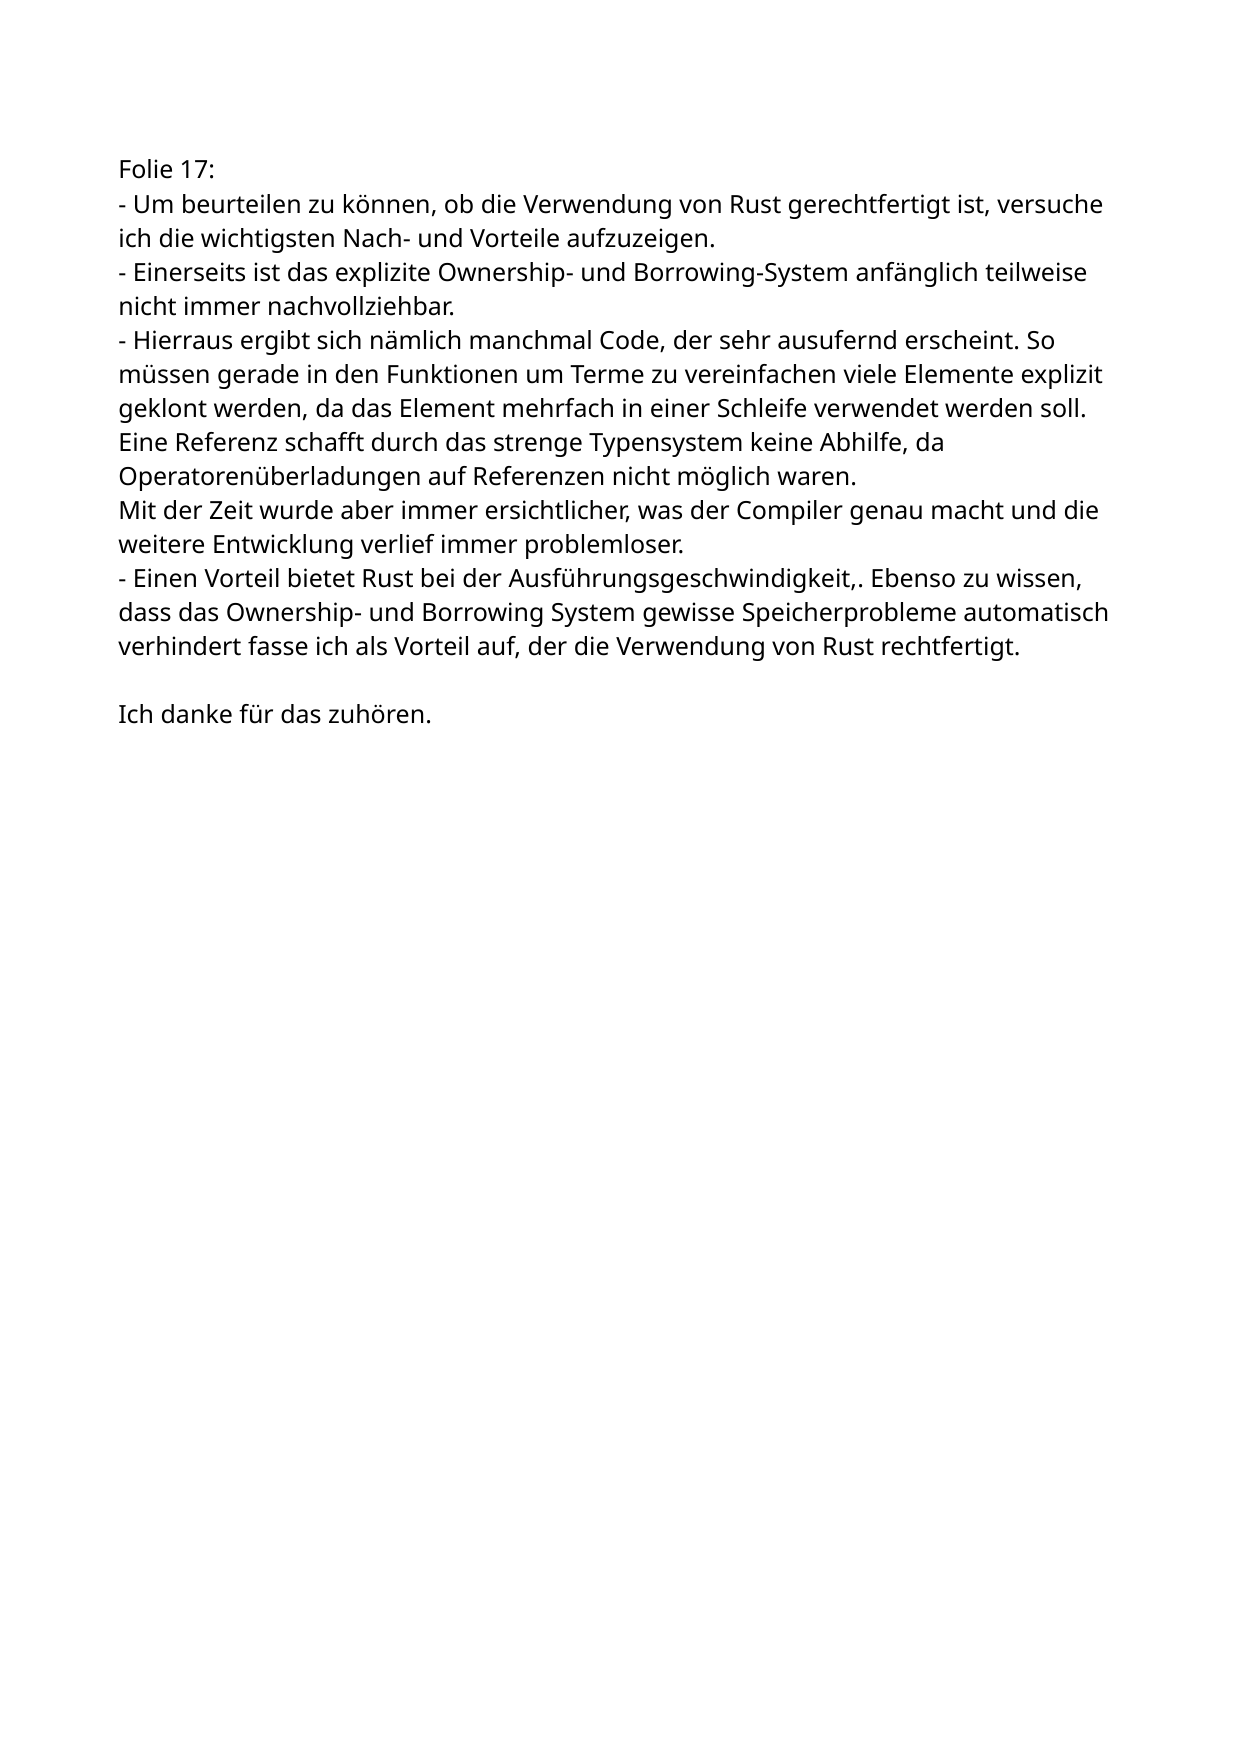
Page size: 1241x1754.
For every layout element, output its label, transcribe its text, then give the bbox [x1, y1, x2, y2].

text - Einerseits ist das explizite Ownership- und Borrowing-System anfänglich teilweise nicht immer nachvollziehbar. [118, 254, 1122, 322]
text Folie 17: [118, 152, 1122, 186]
text Mit der Zeit wurde aber immer ersichtlicher, was der Compiler genau macht und die weitere Entwicklung verlief immer problemloser. [118, 493, 1122, 561]
text - Um beurteilen zu können, ob die Verwendung von Rust gerechtfertigt ist, versuche ich die wichtigsten Nach- und Vorteile aufzuzeigen. [118, 186, 1122, 254]
text Ich danke für das zuhören. [118, 697, 1122, 731]
text - Hierraus ergibt sich nämlich manchmal Code, der sehr ausufernd erscheint. So müssen gerade in den Funktionen um Terme zu vereinfachen viele Elemente explizit geklont werden, da das Element mehrfach in einer Schleife verwendet werden soll. Eine Referenz schafft durch das strenge Typensystem keine Abhilfe, da Operatorenüberladungen auf Referenzen nicht möglich waren. [118, 322, 1122, 493]
text - Einen Vorteil bietet Rust bei der Ausführungsgeschwindigkeit,. Ebenso zu wissen, dass das Ownership- und Borrowing System gewisse Speicherprobleme automatisch verhindert fasse ich als Vorteil auf, der die Verwendung von Rust rechtfertigt. [118, 561, 1122, 663]
